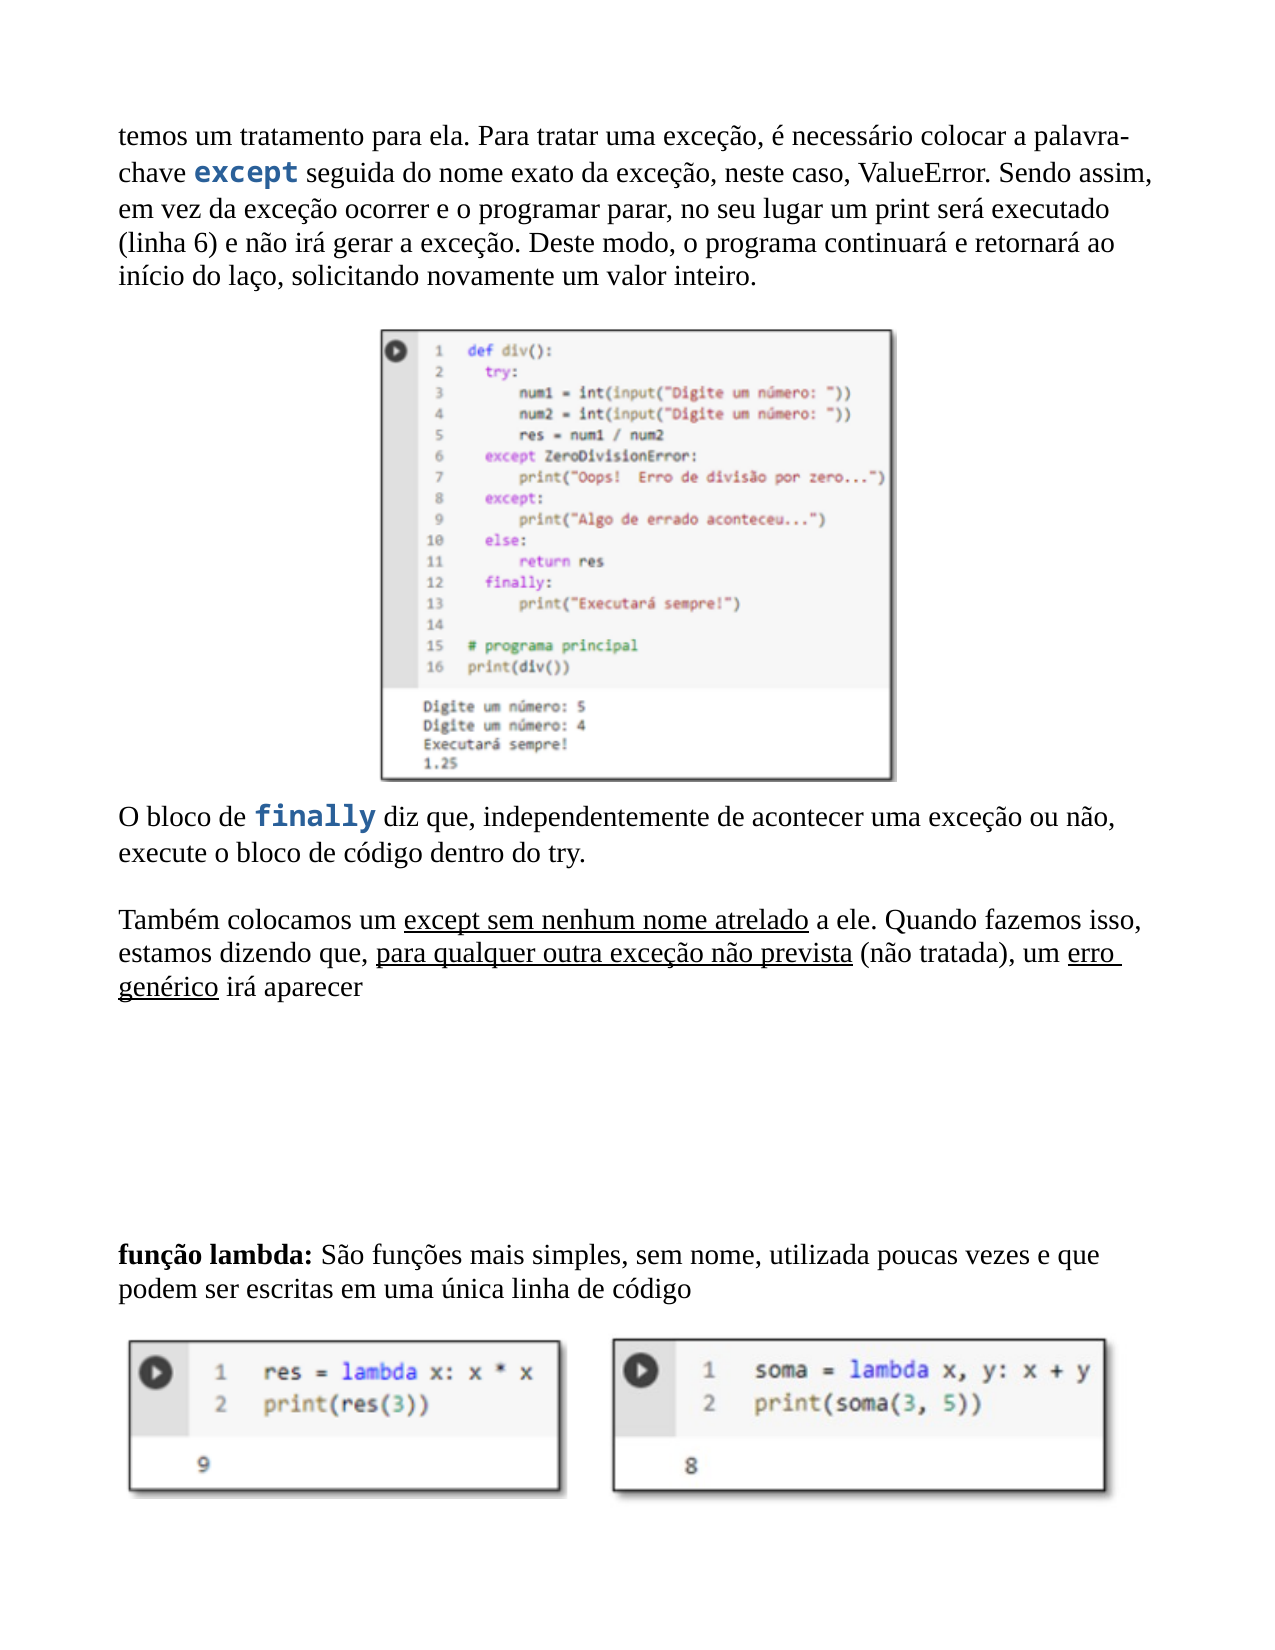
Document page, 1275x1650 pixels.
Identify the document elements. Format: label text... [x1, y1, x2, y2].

text temos um tratamento para ela. Para tratar uma exceção, é necessário colocar a palavra-chave except seguida do nome exato da exceção, neste caso, ValueError. Sendo assim, em vez da exceção ocorrer e o programar parar, no seu lugar um print será executado (linha 6) e não irá gerar a exceção. Deste modo, o programa continuará e retornará ao início do laço, solicitando novamente um valor inteiro. [118, 118, 1157, 292]
text função lambda: São funções mais simples, sem nome, utilizada poucas vezes e que podem ser escritas em uma única linha de código [118, 1237, 1157, 1304]
picture [122, 1337, 568, 1499]
picture [378, 325, 897, 782]
picture [588, 1324, 1146, 1518]
text Também colocamos um except sem nenhum nome atrelado a ele. Quando fazemos isso, estamos dizendo que, para qualquer outra exceção não prevista (não tratada), um erro genérico irá aparecer [118, 902, 1157, 1002]
text O bloco de finally diz que, independentemente de acontecer uma exceção ou não, execute o bloco de código dentro do try. [118, 795, 1157, 868]
